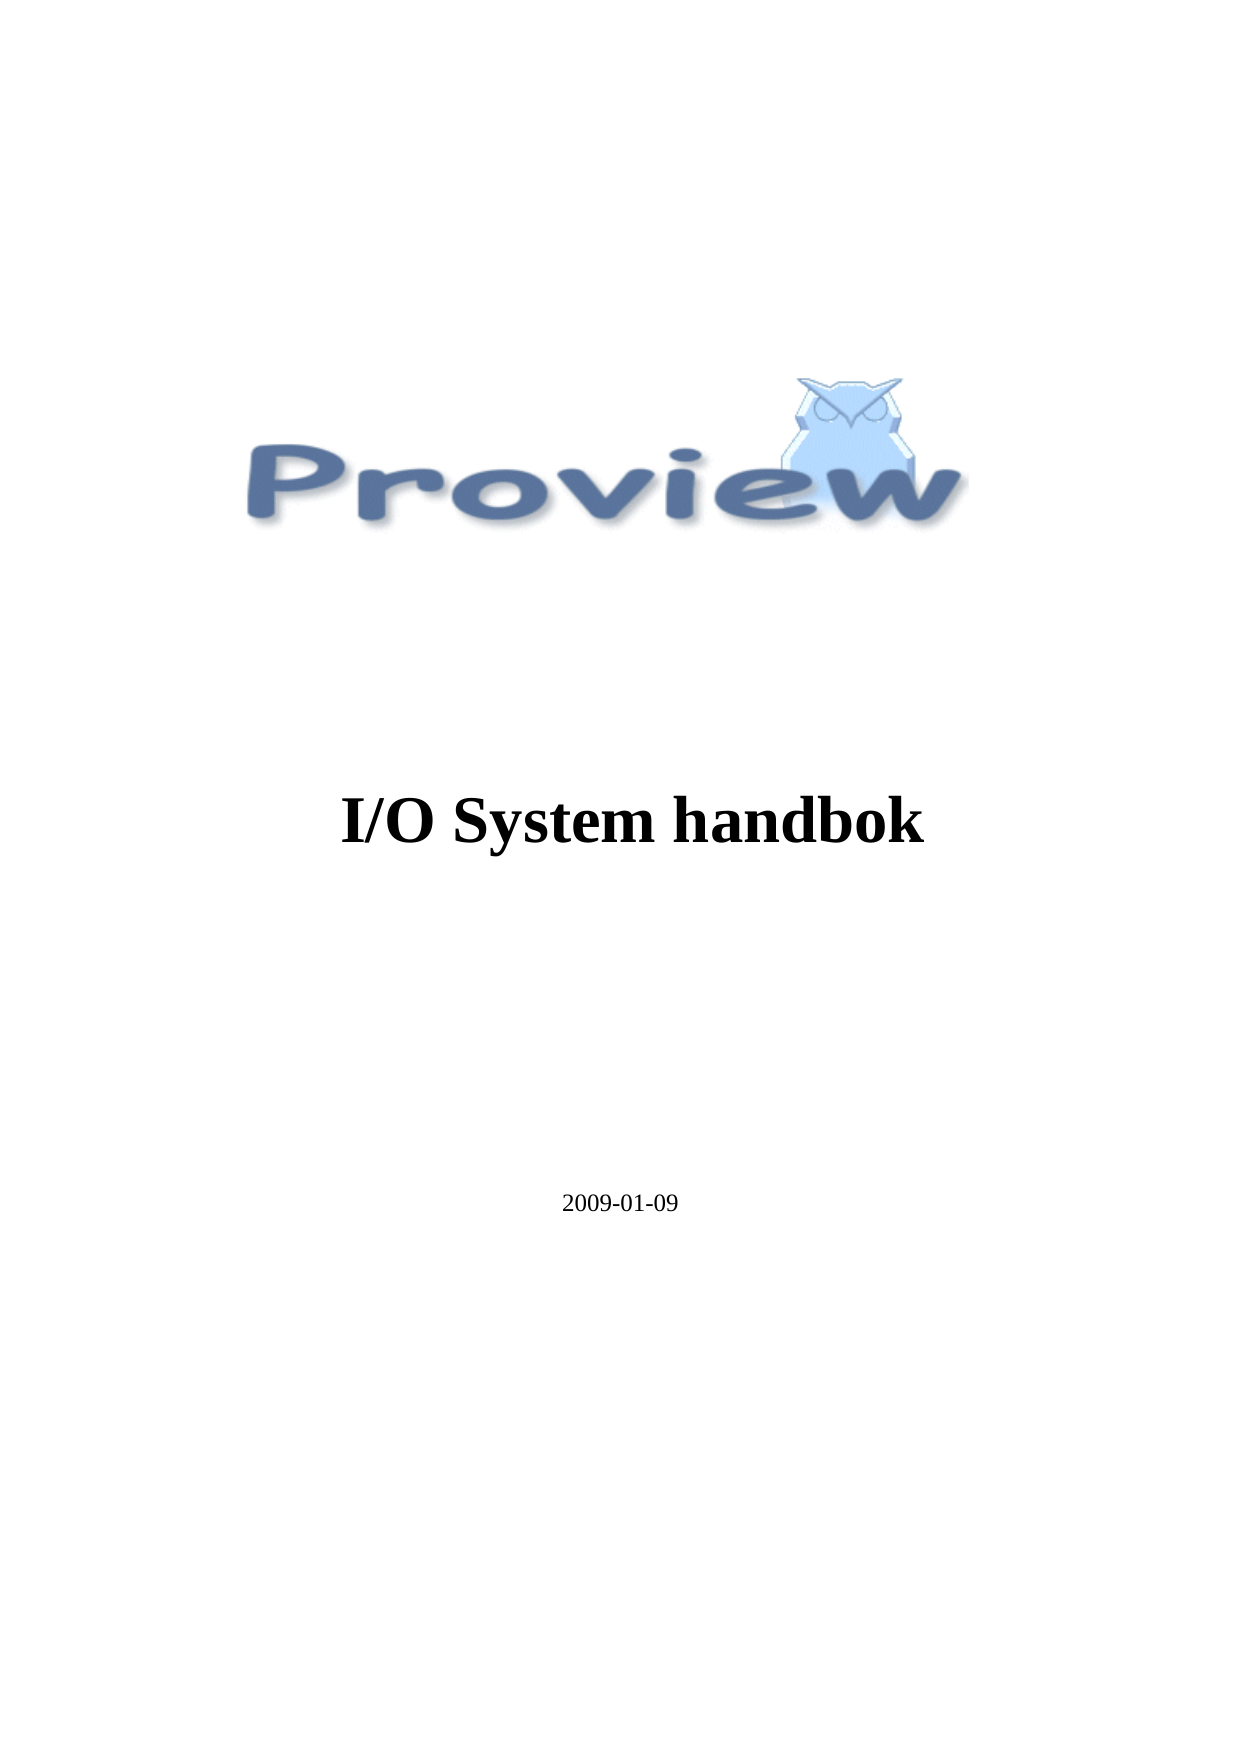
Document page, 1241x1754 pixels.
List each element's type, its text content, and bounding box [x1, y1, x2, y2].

text 2009-01-09 [118, 1189, 1122, 1217]
picture [229, 377, 980, 534]
text I/O System handbok [118, 783, 1122, 857]
